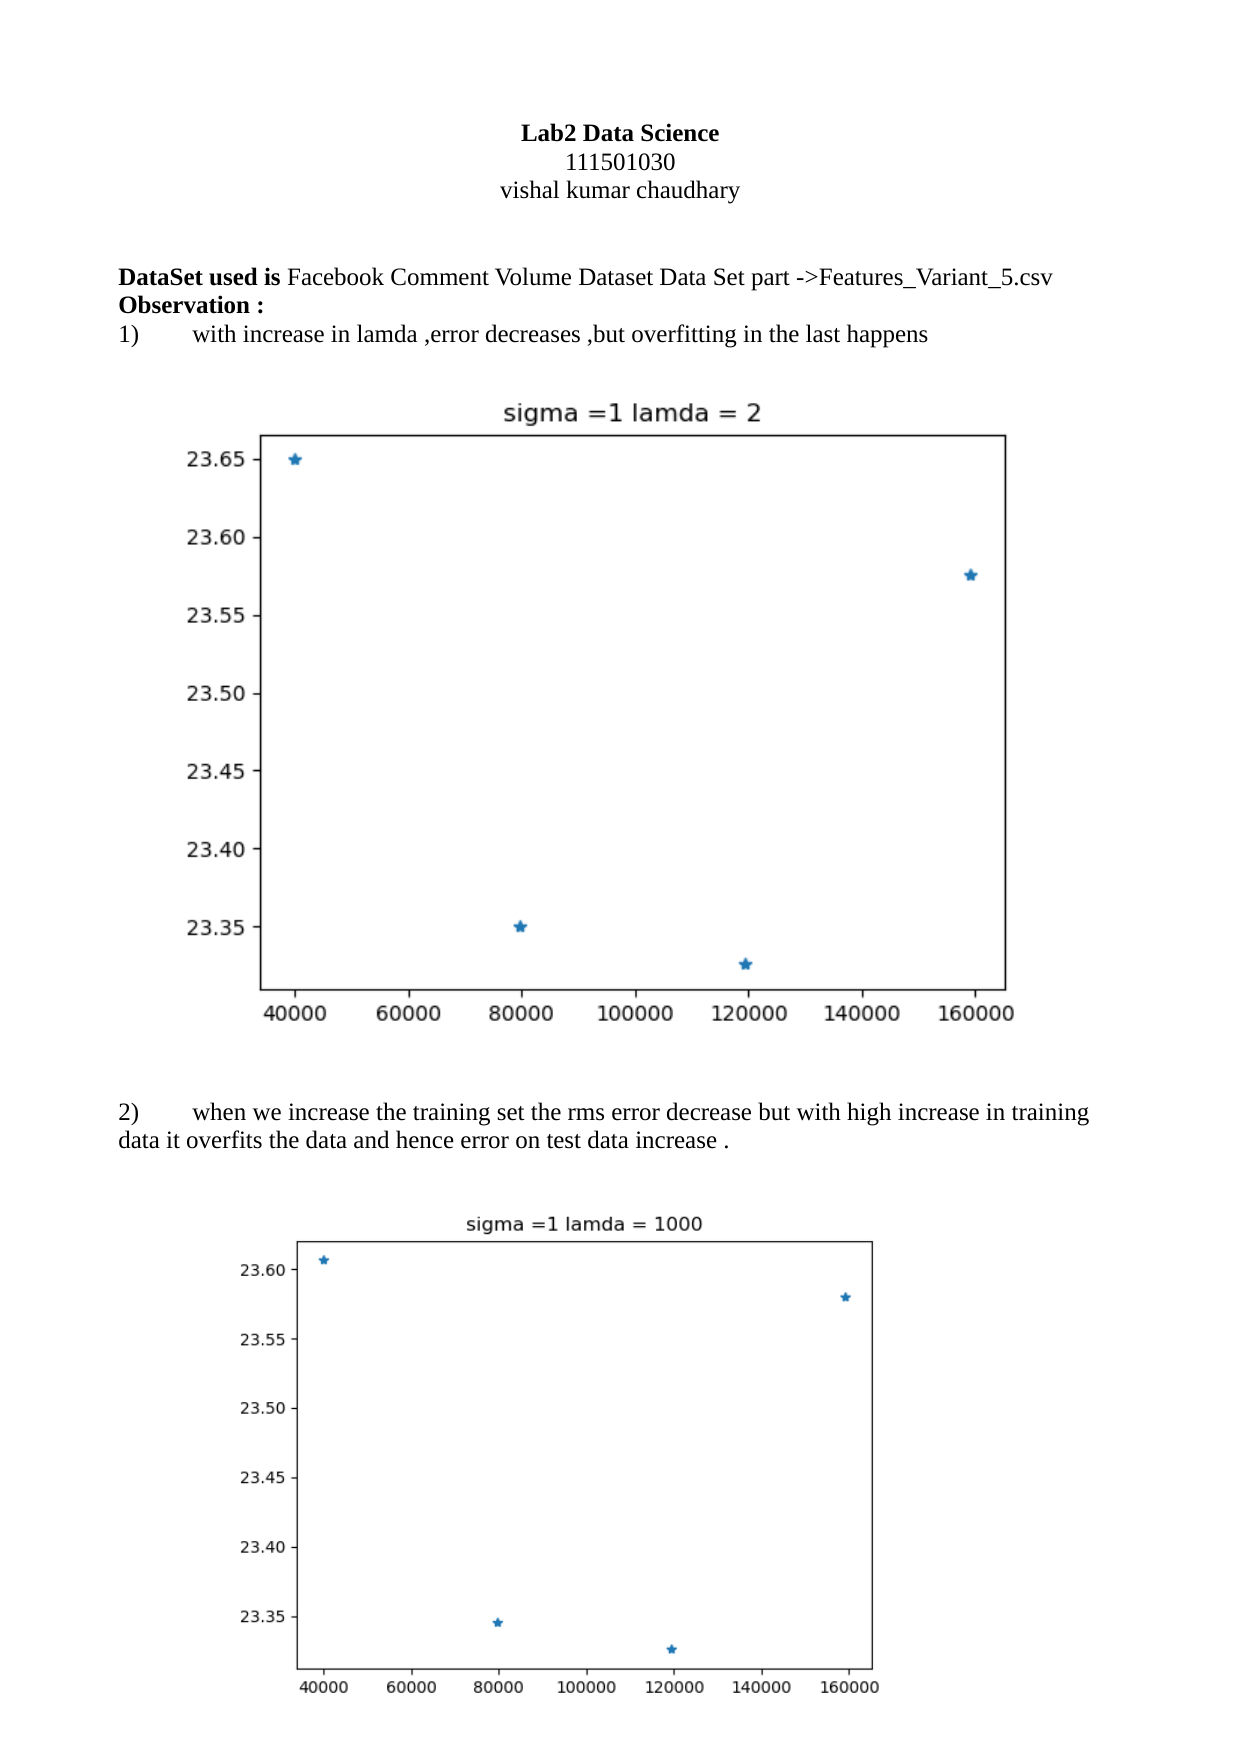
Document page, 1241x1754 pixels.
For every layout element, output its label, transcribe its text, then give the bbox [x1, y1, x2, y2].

picture [140, 348, 1100, 1069]
text Lab2 Data Science [118, 118, 1122, 147]
picture [204, 1174, 945, 1730]
text 2) when we increase the training set the rms error decrease but with high increase in training data it overfits the data and hence error on test data increase . [118, 1097, 1122, 1154]
text 111501030 [118, 147, 1122, 176]
text Observation : [118, 291, 1122, 319]
text 1) with increase in lamda ,error decreases ,but overfitting in the last happens [118, 319, 1122, 348]
text vishal kumar chaudhary [118, 176, 1122, 204]
text DataSet used is Facebook Comment Volume Dataset Data Set part ->Features_Variant_5.csv [118, 262, 1122, 291]
